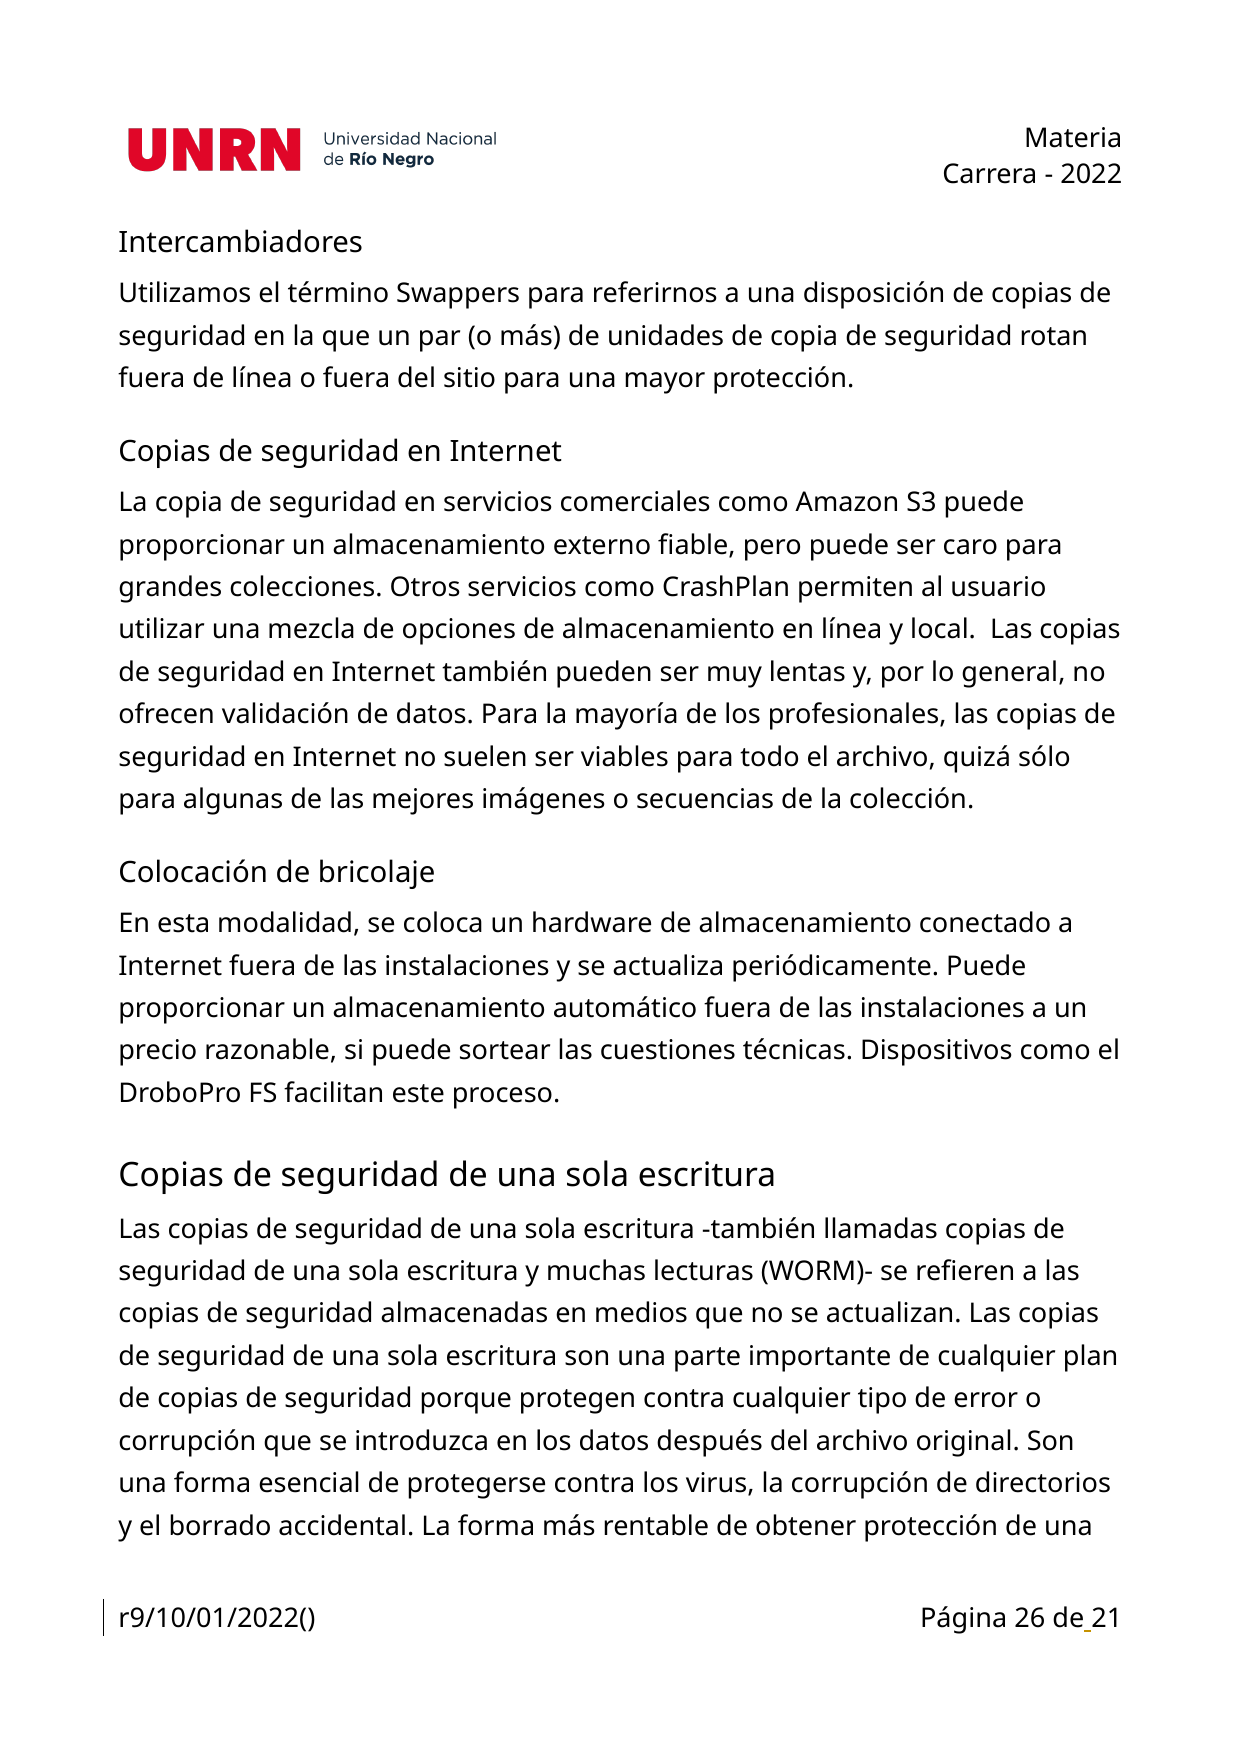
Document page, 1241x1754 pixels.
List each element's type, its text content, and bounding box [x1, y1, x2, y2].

subtitle Copias de seguridad de una sola escritura [118, 1151, 1122, 1197]
subtitle Intercambiadores [118, 221, 1122, 261]
text Utilizamos el término Swappers para referirnos a una disposición de copias de seguridad en la que un par (o más) de unidades de copia de seguridad rotan fuera de línea o fuera del sitio para una mayor protección. [118, 274, 1122, 396]
text En esta modalidad, se coloca un hardware de almacenamiento conectado a Internet fuera de las instalaciones y se actualiza periódicamente. Puede proporcionar un almacenamiento automático fuera de las instalaciones a un precio razonable, si puede sortear las cuestiones técnicas. Dispositivos como el DroboPro FS facilitan este proceso. [118, 903, 1122, 1110]
text La copia de seguridad en servicios comerciales como Amazon S3 puede proporcionar un almacenamiento externo fiable, pero puede ser caro para grandes colecciones. Otros servicios como CrashPlan permiten al usuario utilizar una mezcla de opciones de almacenamiento en línea y local. Las copias de seguridad en Internet también pueden ser muy lentas y, por lo general, no ofrecen validación de datos. Para la mayoría de los profesionales, las copias de seguridad en Internet no suelen ser viables para todo el archivo, quizá sólo para algunas de las mejores imágenes o secuencias de la colección. [118, 483, 1122, 816]
subtitle Copias de seguridad en Internet [118, 430, 1122, 470]
picture [118, 118, 505, 180]
text Las copias de seguridad de una sola escritura -también llamadas copias de seguridad de una sola escritura y muchas lecturas (WORM)- se refieren a las copias de seguridad almacenadas en medios que no se actualizan. Las copias de seguridad de una sola escritura son una parte importante de cualquier plan de copias de seguridad porque protegen contra cualquier tipo de error o corrupción que se introduzca en los datos después del archivo original. Son una forma esencial de protegerse contra los virus, la corrupción de directorios y el borrado accidental. La forma más rentable de obtener protección de una [118, 1209, 1122, 1543]
subtitle Colocación de bricolaje [118, 851, 1122, 891]
